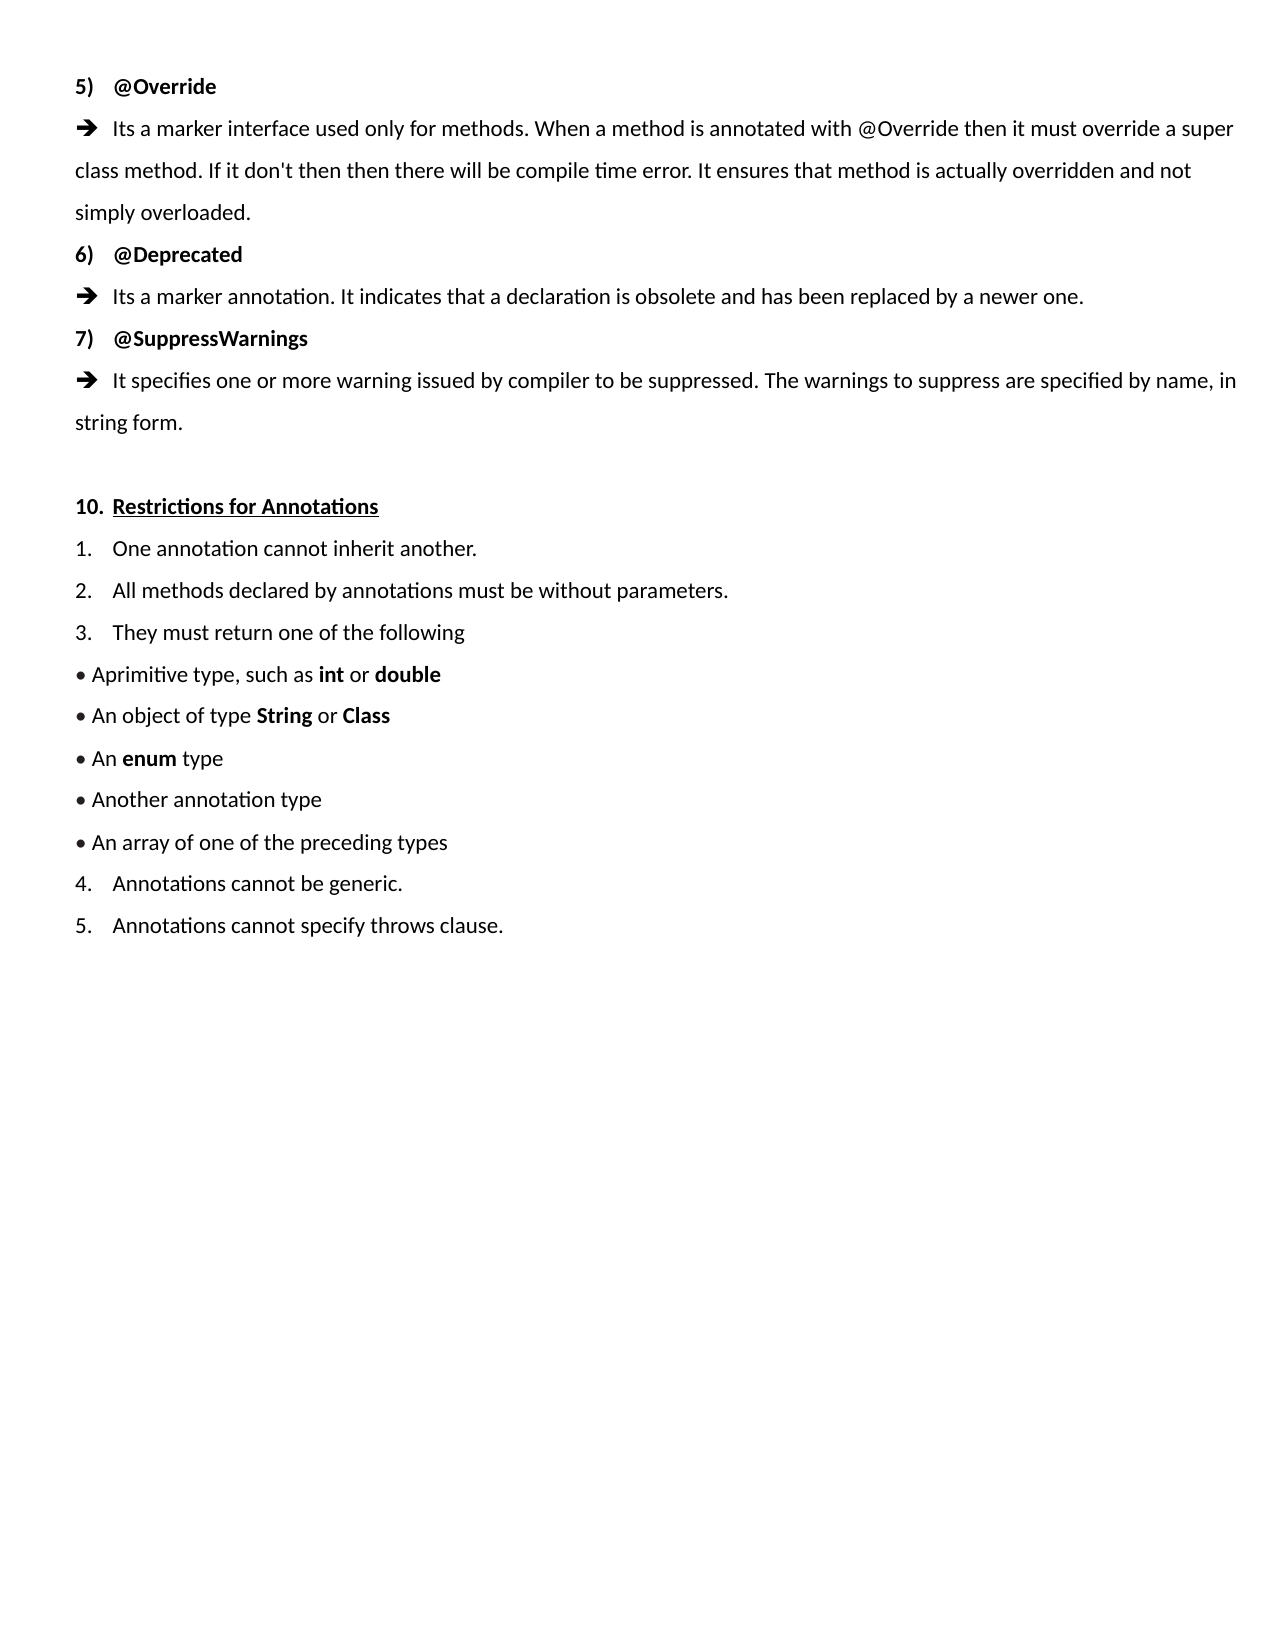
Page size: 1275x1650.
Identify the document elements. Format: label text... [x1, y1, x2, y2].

list Its a marker annotation. It indicates that a declaration is obsolete and has been replaced by a newer one. [75, 282, 1245, 310]
text • An enum type [75, 744, 1245, 772]
text 3. They must return one of the following [75, 618, 1245, 646]
text • Aprimitive type, such as int or double [75, 660, 1245, 688]
text 2. All methods declared by annotations must be without parameters. [75, 576, 1245, 604]
list Its a marker interface used only for methods. When a method is annotated with @Override then it must override a super class method. If it don't then then there will be compile time error. It ensures that method is actually overridden and not simply overloaded. [75, 114, 1245, 226]
list 5) @Override [75, 72, 1245, 100]
text 7) @SuppressWarnings [75, 324, 1245, 352]
text • Another annotation type [75, 786, 1245, 814]
text 10. Restrictions for Annotations [75, 492, 1245, 520]
text 5. Annotations cannot specify throws clause. [75, 912, 1245, 939]
text • An object of type String or Class [75, 702, 1245, 730]
text 1. One annotation cannot inherit another. [75, 534, 1245, 562]
list 6) @Deprecated [75, 240, 1245, 268]
text • An array of one of the preceding types [75, 828, 1245, 856]
text 4. Annotations cannot be generic. [75, 869, 1245, 898]
list It specifies one or more warning issued by compiler to be suppressed. The warnings to suppress are specified by name, in string form. [75, 366, 1245, 436]
